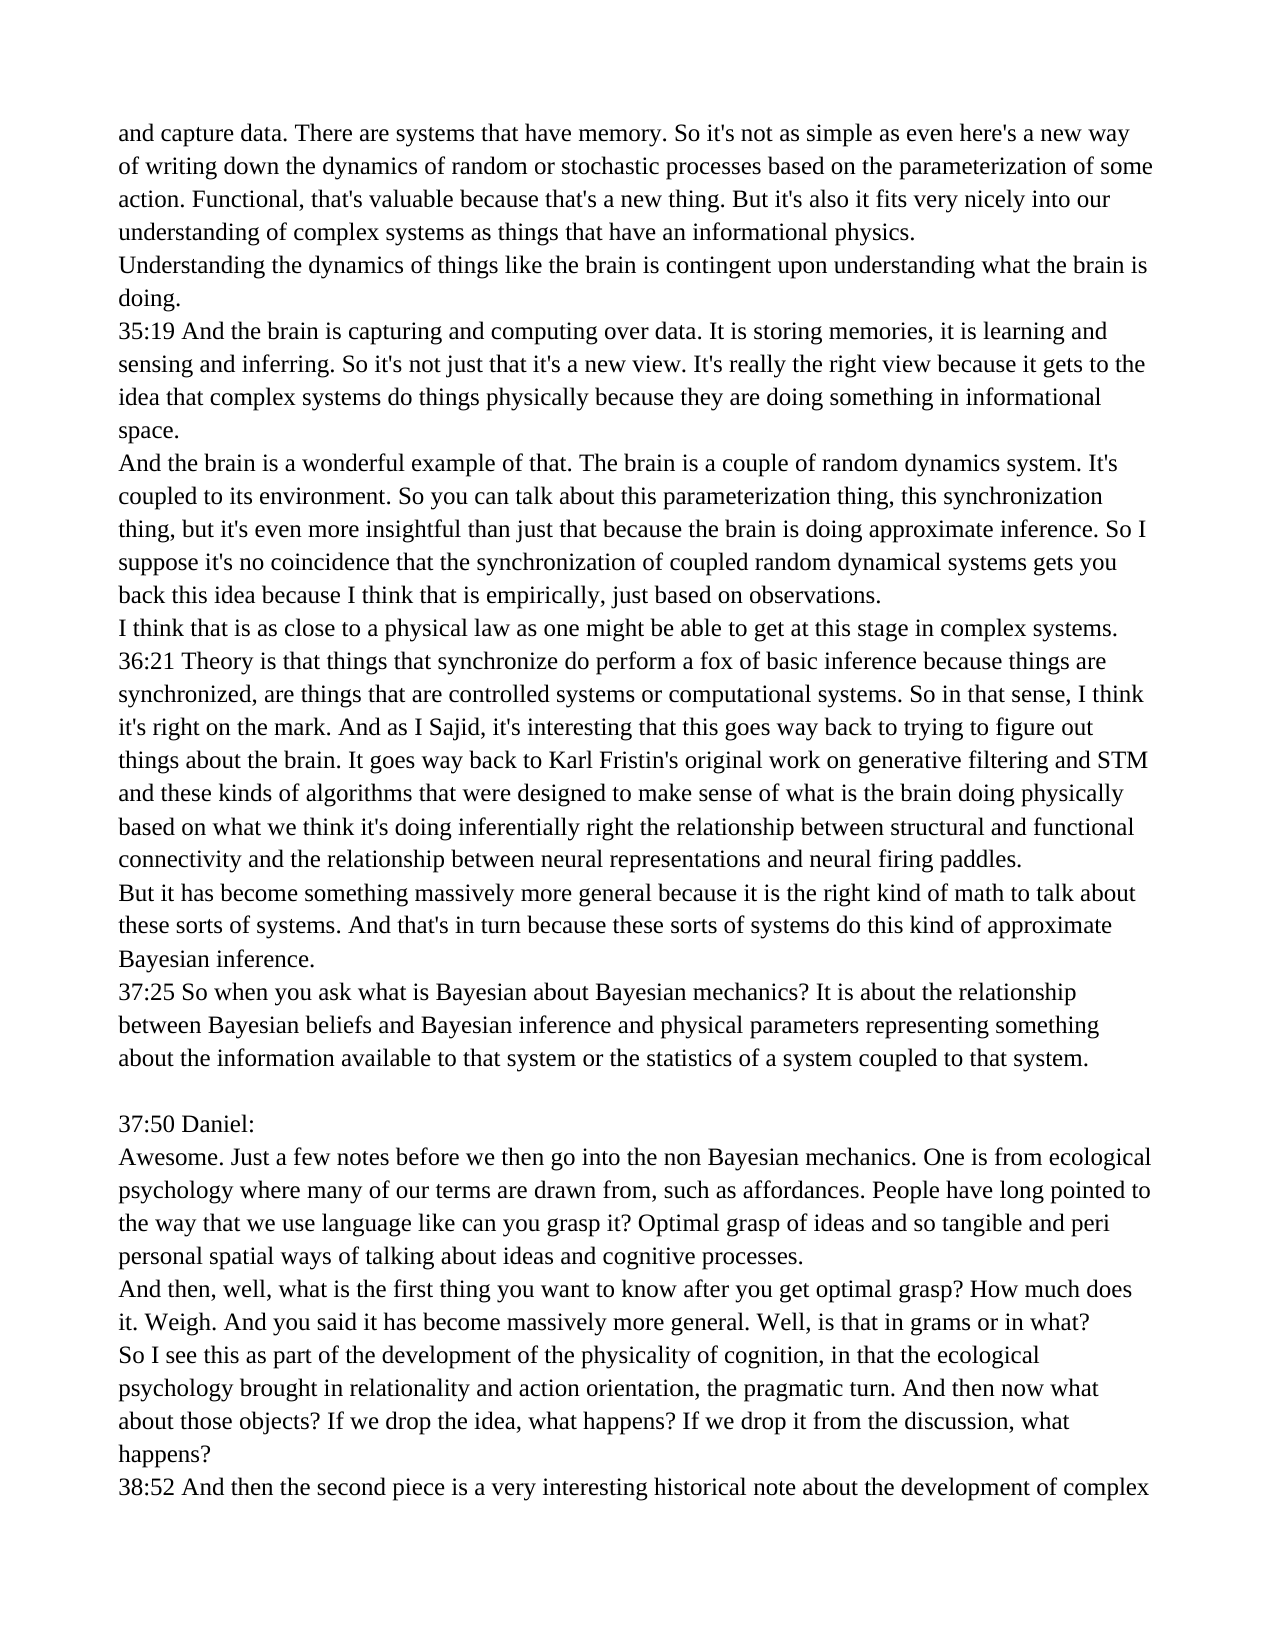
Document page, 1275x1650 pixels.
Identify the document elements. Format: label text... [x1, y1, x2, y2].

text I think that is as close to a physical law as one might be able to get at this stage in complex systems. [118, 613, 1157, 642]
text 38:52 And then the second piece is a very interesting historical note about the development of complex [118, 1472, 1157, 1501]
text And then, well, what is the first thing you want to know after you get optimal grasp? How much does it. Weigh. And you said it has become massively more general. Well, is that in grams or in what? [118, 1274, 1157, 1336]
text Awesome. Just a few notes before we then go into the non Bayesian mechanics. One is from ecological psychology where many of our terms are drawn from, such as affordances. People have long pointed to the way that we use language like can you grasp it? Optimal grasp of ideas and so tangible and peri personal spatial ways of talking about ideas and cognitive processes. [118, 1142, 1157, 1269]
text 35:19 And the brain is capturing and computing over data. It is storing memories, it is learning and sensing and inferring. So it's not just that it's a new view. It's really the right view because it gets to the idea that complex systems do things physically because they are doing something in informational space. [118, 316, 1157, 444]
text Understanding the dynamics of things like the brain is contingent upon understanding what the brain is doing. [118, 250, 1157, 312]
text And the brain is a wonderful example of that. The brain is a couple of random dynamics system. It's coupled to its environment. So you can talk about this parameterization thing, this synchronization thing, but it's even more insightful than just that because the brain is doing approximate inference. So I suppose it's no coincidence that the synchronization of coupled random dynamical systems gets you back this idea because I think that is empirically, just based on observations. [118, 448, 1157, 609]
text 36:21 Theory is that things that synchronize do perform a fox of basic inference because things are synchronized, are things that are controlled systems or computational systems. So in that sense, I think it's right on the mark. And as I Sajid, it's interesting that this goes way back to trying to figure out things about the brain. It goes way back to Karl Fristin's original work on generative filtering and STM and these kinds of algorithms that were designed to make sense of what is the brain doing physically based on what we think it's doing inferentially right the relationship between structural and functional connectivity and the relationship between neural representations and neural firing paddles. [118, 646, 1157, 873]
text But it has become something massively more general because it is the right kind of math to talk about these sorts of systems. And that's in turn because these sorts of systems do this kind of approximate Bayesian inference. [118, 878, 1157, 972]
text 37:25 So when you ask what is Bayesian about Bayesian mechanics? It is about the relationship between Bayesian beliefs and Bayesian inference and physical parameters representing something about the information available to that system or the statistics of a system coupled to that system. [118, 977, 1157, 1071]
text and capture data. There are systems that have memory. So it's not as simple as even here's a new way of writing down the dynamics of random or stochastic processes based on the parameterization of some action. Functional, that's valuable because that's a new thing. But it's also it fits very nicely into our understanding of complex systems as things that have an informational physics. [118, 118, 1157, 246]
text So I see this as part of the development of the physicality of cognition, in that the ecological psychology brought in relationality and action orientation, the pragmatic turn. And then now what about those objects? If we drop the idea, what happens? If we drop it from the discussion, what happens? [118, 1340, 1157, 1468]
text 37:50 Daniel: [118, 1109, 1157, 1137]
